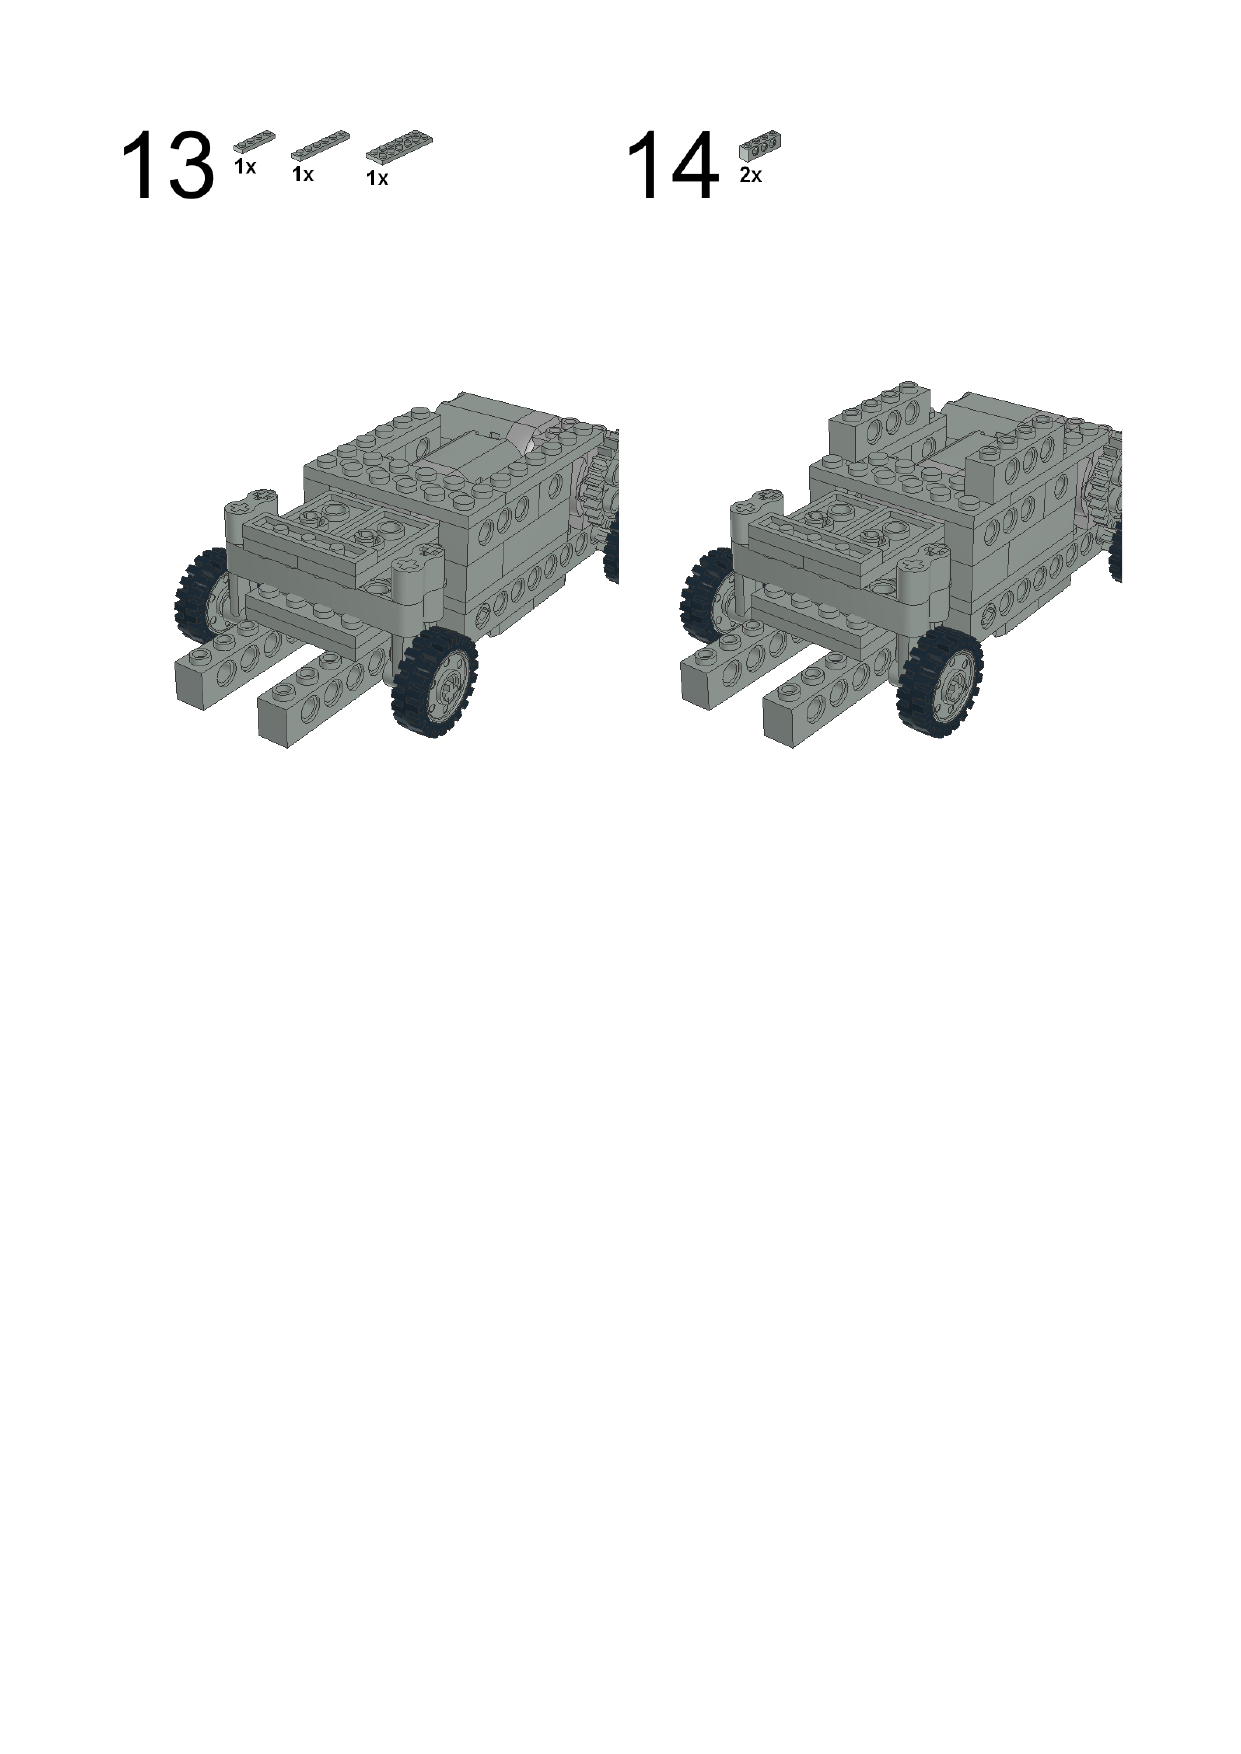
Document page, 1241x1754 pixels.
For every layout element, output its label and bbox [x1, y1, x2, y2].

picture [118, 118, 1123, 854]
